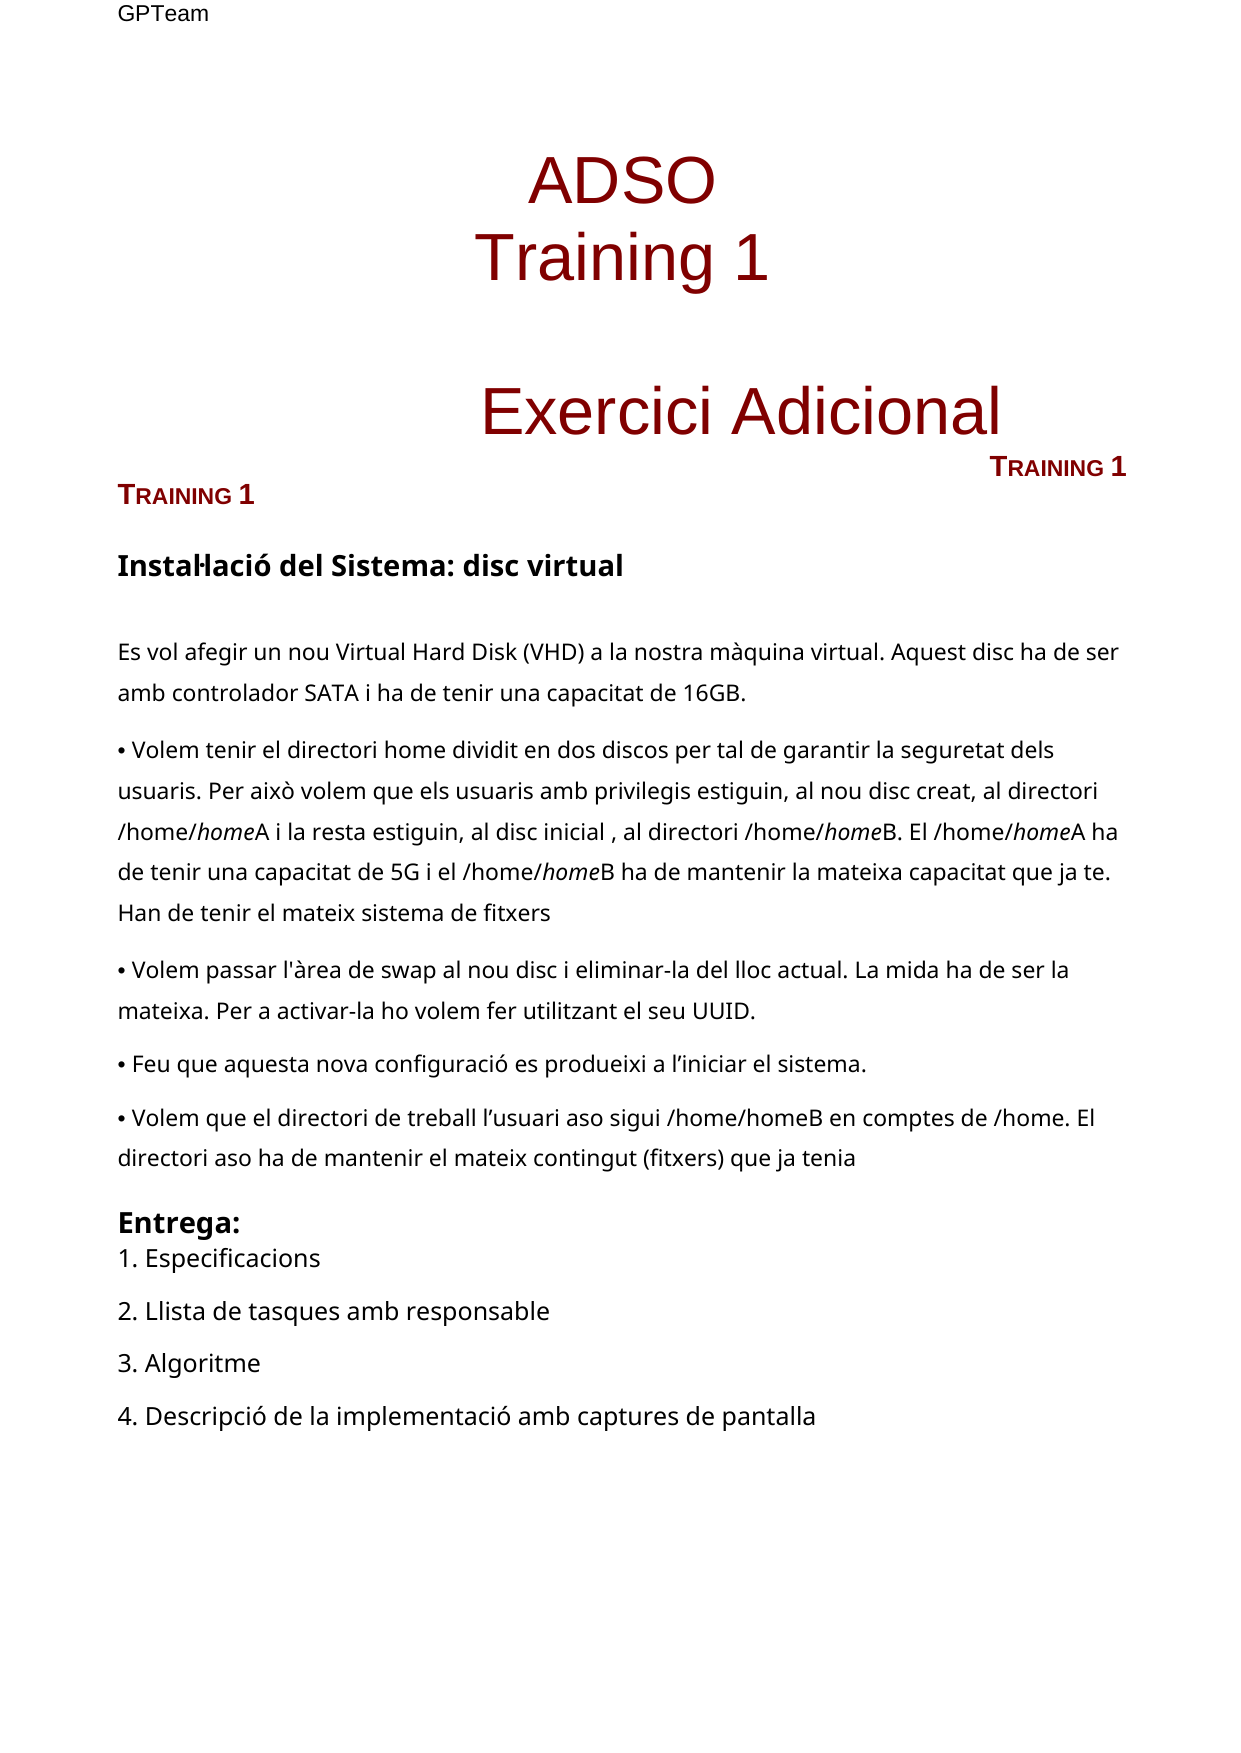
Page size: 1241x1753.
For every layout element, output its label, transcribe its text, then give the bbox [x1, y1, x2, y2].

text 2. Llista de tasques amb responsable [117, 1298, 1128, 1326]
text Instal·lació del Sistema: disc virtual [117, 550, 1128, 583]
text • Volem tenir el directori home dividit en dos discos per tal de garantir la seguretat dels usuaris. Per això volem que els usuaris amb privilegis estiguin, al nou disc creat, al directori /home/homeA i la resta estiguin, al disc inicial , al directori /home/homeB. El /home/homeA ha de tenir una capacitat de 5G i el /home/homeB ha de mantenir la mateixa capacitat que ja te. Han de tenir el mateix sistema de fitxers [117, 734, 1128, 928]
text 1. Especificacions [117, 1246, 1128, 1273]
text Training 1 [117, 218, 1128, 295]
text • Feu que aquesta nova configuració es produeixi a l’iniciar el sistema. [117, 1052, 1128, 1078]
text Es vol afegir un nou Virtual Hard Disk (VHD) a la nostra màquina virtual. Aquest disc ha de ser amb controlador SATA i ha de tenir una capacitat de 16GB. [117, 636, 1128, 708]
text TRAINING 1 [117, 449, 1126, 482]
text 4. Descripció de la implementació amb captures de pantalla [117, 1403, 1128, 1431]
text ADSO [117, 141, 1128, 218]
text • Volem que el directori de treball l’usuari aso sigui /home/homeB en comptes de /home. El directori aso ha de mantenir el mateix contingut (fitxers) que ja tenia [117, 1101, 1128, 1173]
text 3. Algoritme [117, 1350, 1128, 1378]
text TRAINING 1 [117, 482, 1128, 510]
text Exercici Adicional [117, 372, 1002, 449]
text Entrega: [117, 1207, 1128, 1239]
text • Volem passar l'àrea de swap al nou disc i eliminar-la del lloc actual. La mida ha de ser la mateixa. Per a activar-la ho volem fer utilitzant el seu UUID. [117, 954, 1128, 1026]
